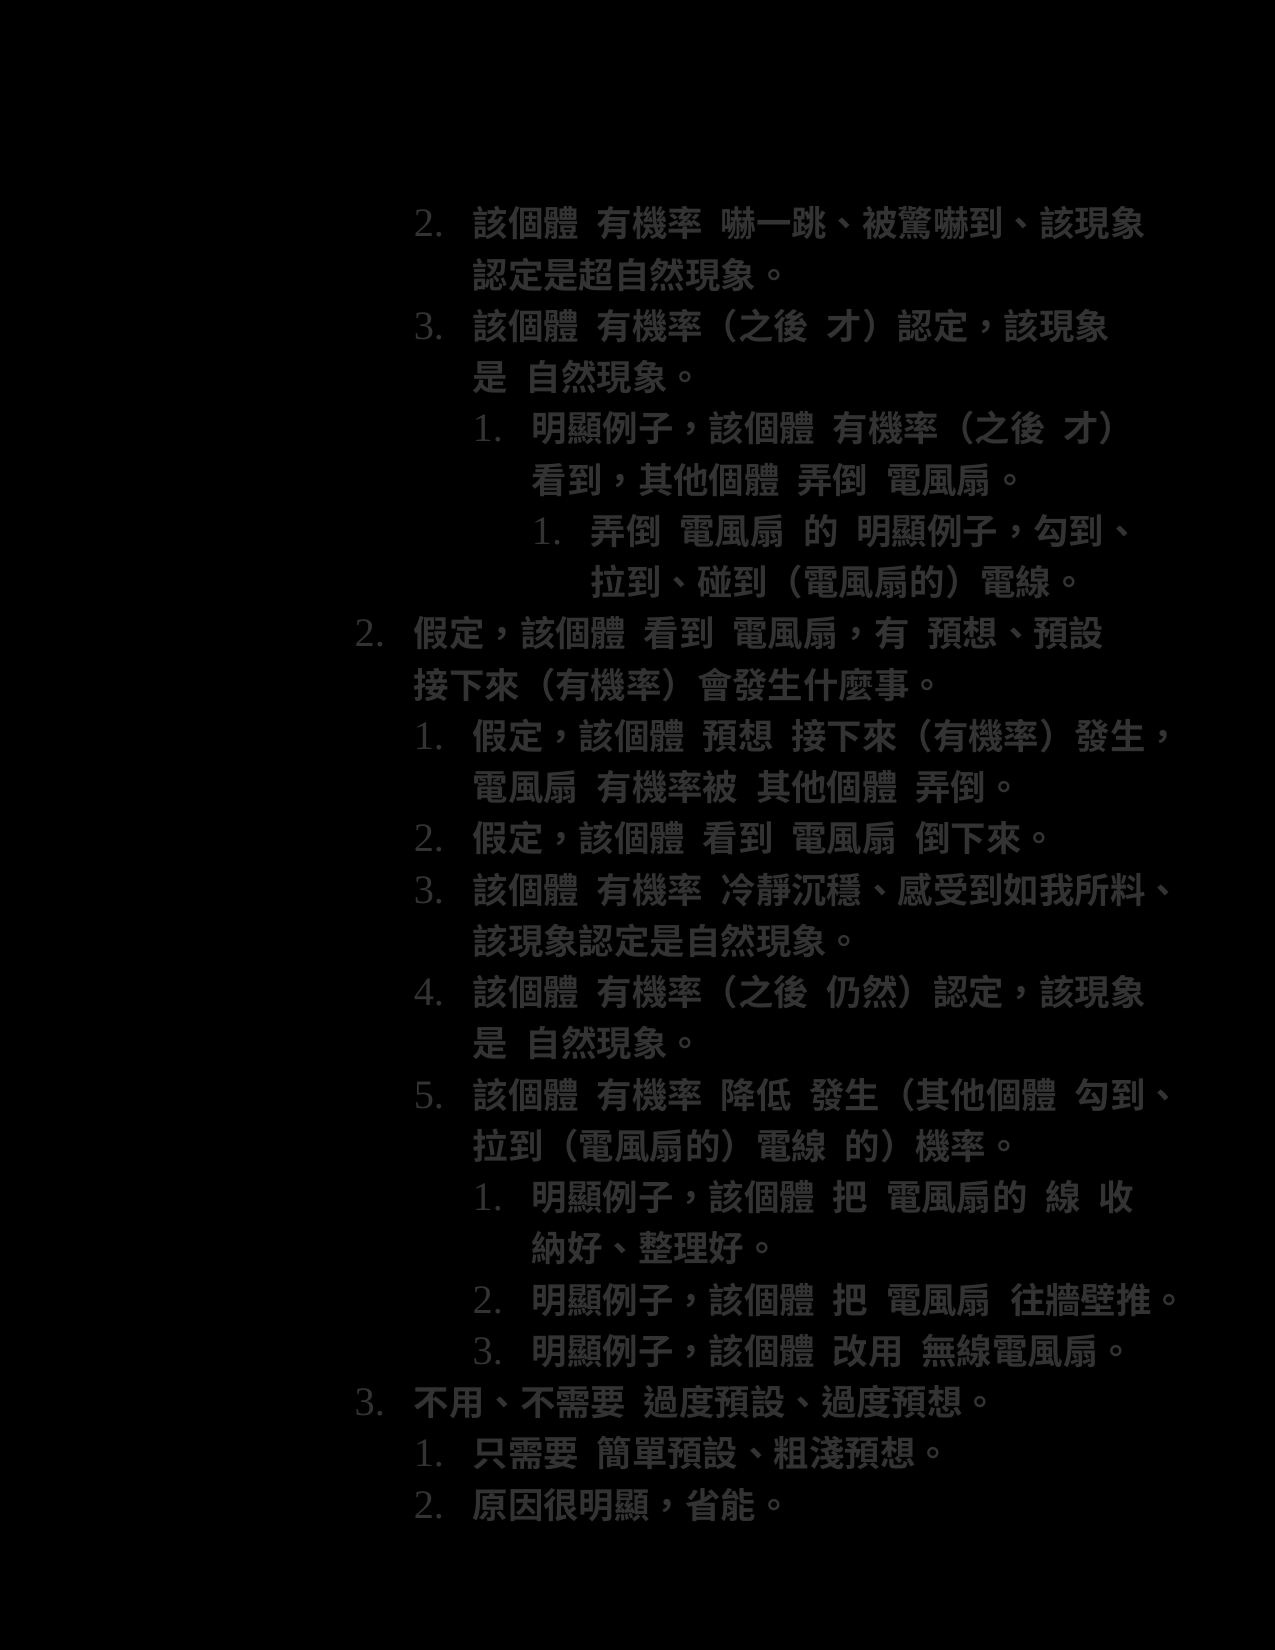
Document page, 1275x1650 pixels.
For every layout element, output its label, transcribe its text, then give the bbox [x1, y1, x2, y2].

list 該個體 有機率（之後 才）認定，該現象 是 自然現象。 [413, 298, 1157, 401]
list 弄倒 電風扇 的 明顯例子，勾到、拉到、碰到（電風扇的）電線。 [532, 503, 1157, 606]
list 原因很明顯，省能。 [413, 1477, 1157, 1528]
list 只需要 簡單預設、粗淺預想。 [413, 1426, 1157, 1477]
list 該個體 有機率 嚇一跳、被驚嚇到、該現象認定是超自然現象。 [413, 196, 1157, 298]
list 不用、不需要 過度預設、過度預想。 [354, 1374, 1157, 1426]
list 該個體 有機率（之後 仍然）認定，該現象 是 自然現象。 [413, 964, 1157, 1067]
list 明顯例子，該個體 有機率（之後 才）看到，其他個體 弄倒 電風扇。 [472, 401, 1157, 503]
list 假定，該個體 預想 接下來（有機率）發生，電風扇 有機率被 其他個體 弄倒。 [413, 708, 1157, 811]
list 明顯例子，該個體 把 電風扇 往牆壁推。 [472, 1272, 1157, 1323]
list 明顯例子，該個體 改用 無線電風扇。 [472, 1323, 1157, 1374]
list 假定，該個體 看到 電風扇 倒下來。 [413, 811, 1157, 862]
list 該個體 有機率 降低 發生（其他個體 勾到、拉到（電風扇的）電線 的）機率。 [413, 1067, 1157, 1169]
list 明顯例子，該個體 把 電風扇的 線 收納好、整理好。 [472, 1169, 1157, 1272]
list 假定，該個體 看到 電風扇，有 預想、預設 接下來（有機率）會發生什麼事。 [354, 606, 1157, 708]
list 該個體 有機率 冷靜沉穩、感受到如我所料、該現象認定是自然現象。 [413, 862, 1157, 964]
